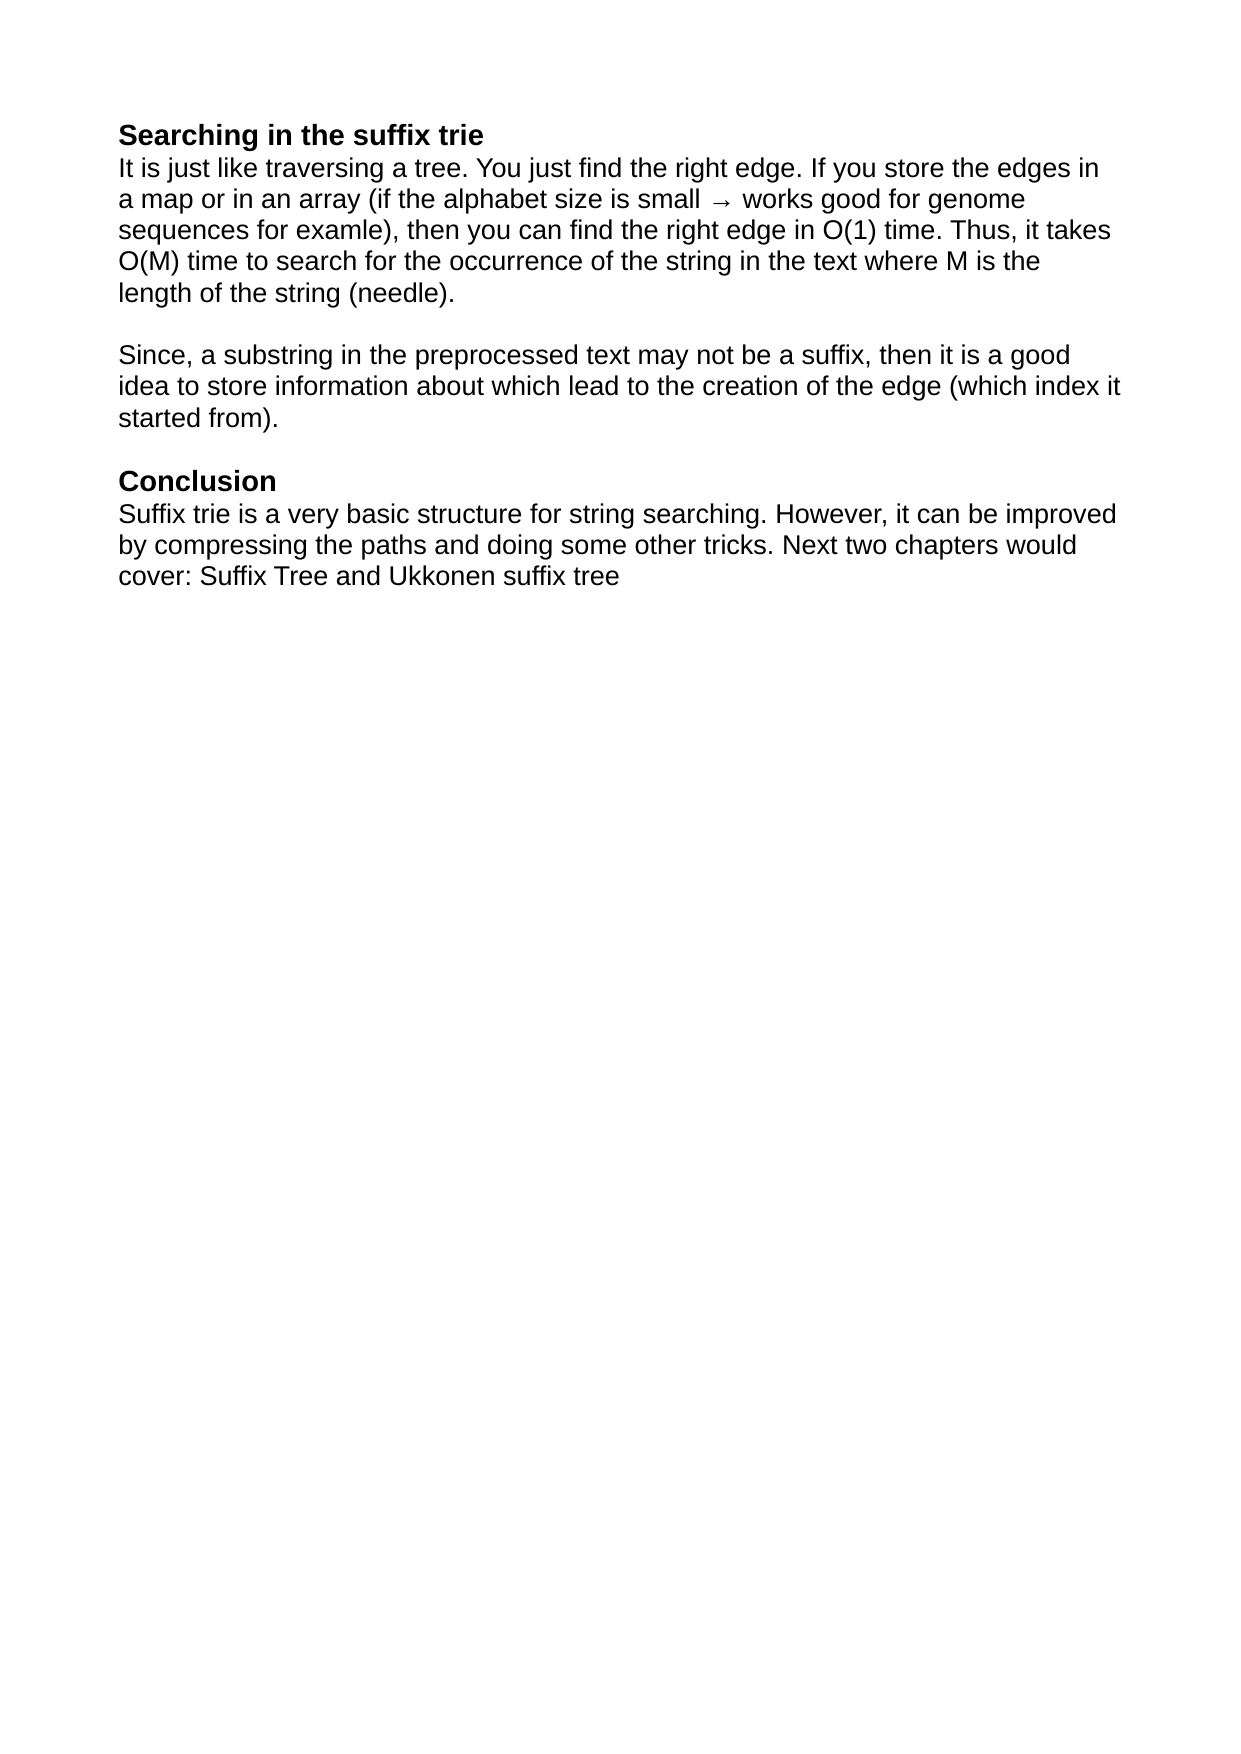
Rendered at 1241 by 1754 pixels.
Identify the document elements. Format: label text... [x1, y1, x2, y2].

text Suffix trie is a very basic structure for string searching. However, it can be improved by compressing the paths and doing some other tricks. Next two chapters would cover: Suffix Tree and Ukkonen suffix tree [118, 498, 1122, 591]
text It is just like traversing a tree. You just find the right edge. If you store the edges in a map or in an array (if the alphabet size is small → works good for genome sequences for examle), then you can find the right edge in O(1) time. Thus, it takes O(M) time to search for the occurrence of the string in the text where M is the length of the string (needle). [118, 152, 1122, 308]
text Since, a substring in the preprocessed text may not be a suffix, then it is a good idea to store information about which lead to the creation of the edge (which index it started from). [118, 339, 1122, 433]
text Searching in the suffix trie [118, 118, 1122, 152]
text Conclusion [118, 464, 1122, 498]
